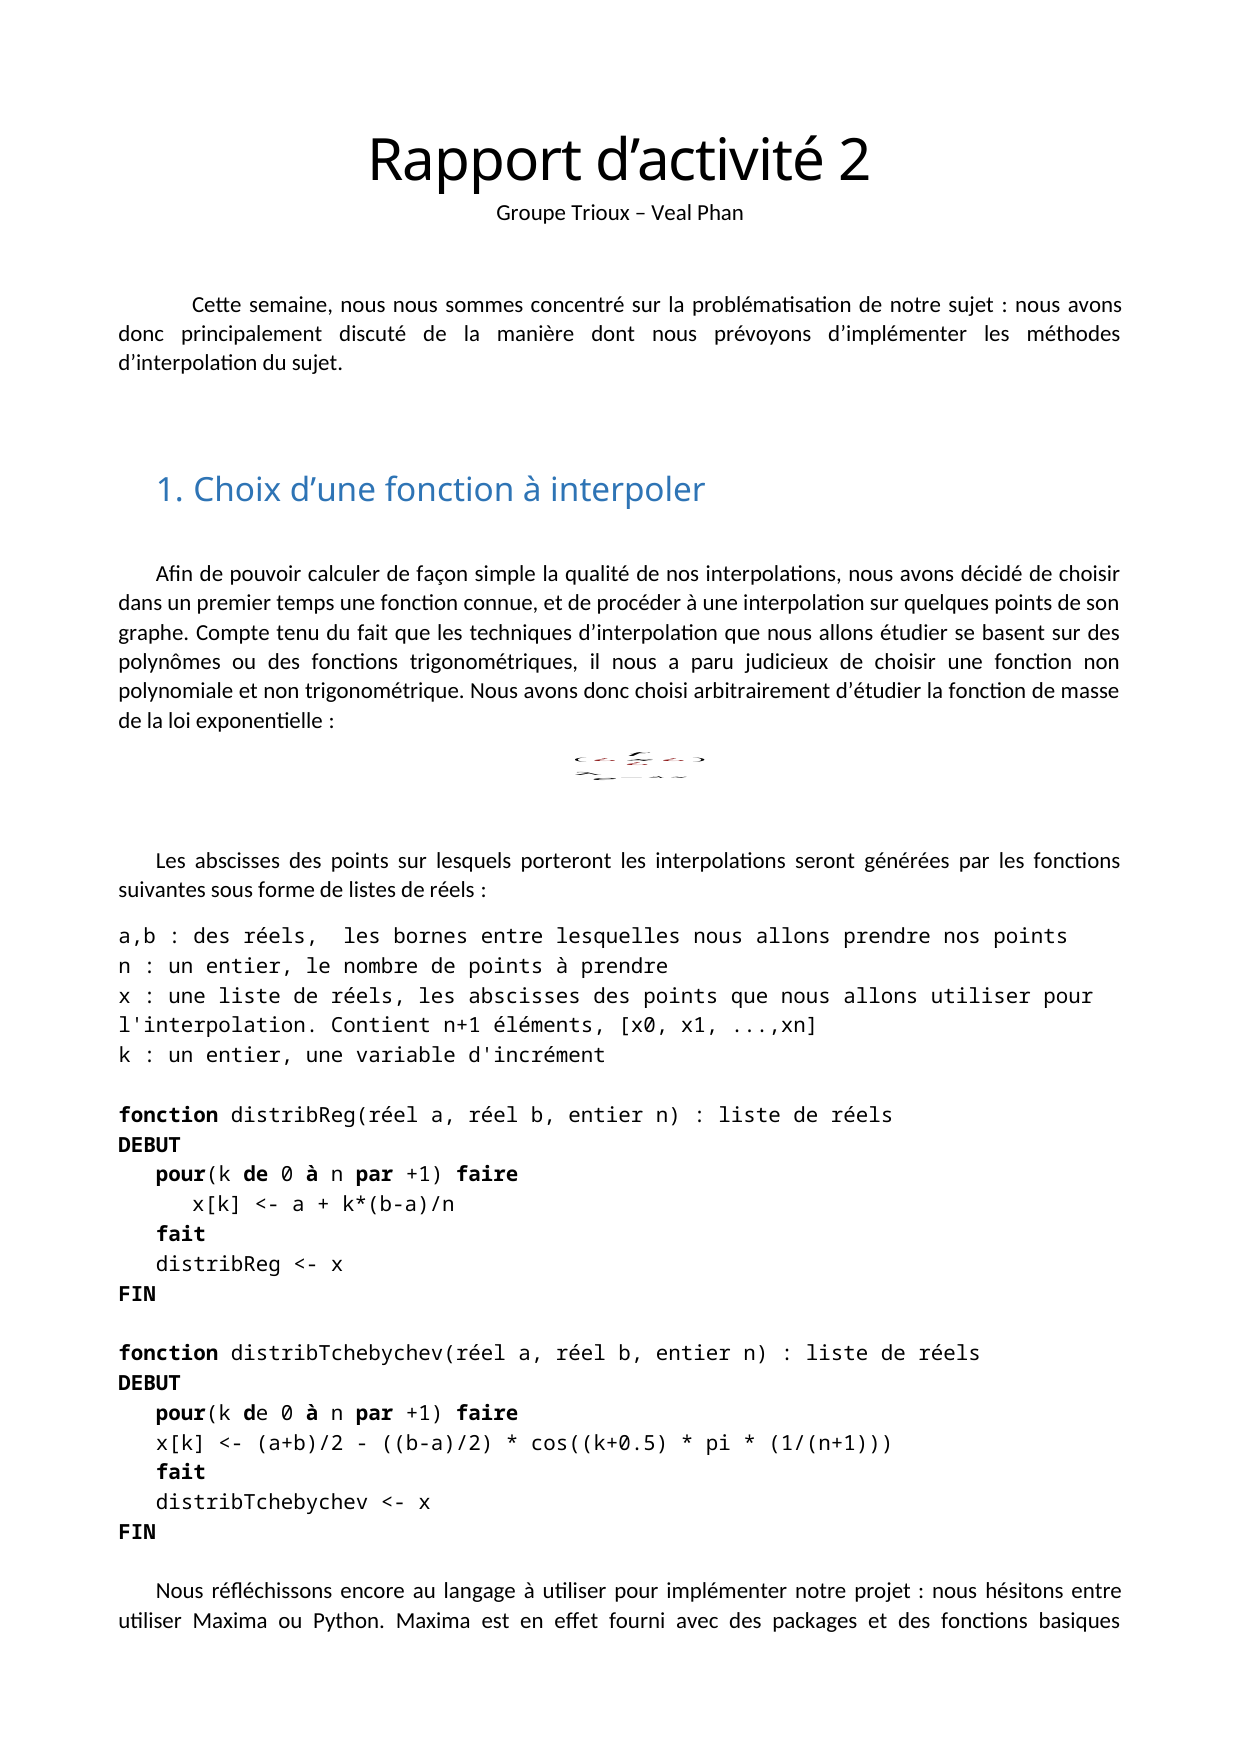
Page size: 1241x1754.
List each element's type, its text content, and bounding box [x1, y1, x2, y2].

text DEBUT [118, 1130, 1122, 1158]
text Rapport d’activité 2 [118, 118, 1122, 198]
text fonction distribReg(réel a, réel b, entier n) : liste de réels [118, 1100, 1122, 1128]
text fait [118, 1219, 1122, 1248]
text Nous réfléchissons encore au langage à utiliser pour implémenter notre projet : nous hésitons entre utiliser Maxima ou Python. Maxima est en effet fourni avec des packages et des fonctions basiques [118, 1577, 1122, 1634]
text pour(k de 0 à n par +1) faire [118, 1159, 1122, 1188]
text Les abscisses des points sur lesquels porteront les interpolations seront générées par les fonctions suivantes sous forme de listes de réels : [118, 846, 1122, 903]
text DEBUT [118, 1368, 1122, 1397]
text FIN [118, 1517, 1122, 1546]
text Cette semaine, nous nous sommes concentré sur la problématisation de notre sujet : nous avons donc principalement discuté de la manière dont nous prévoyons d’implémenter les méthodes d’interpolation du sujet. [118, 290, 1122, 376]
text fonction distribTchebychev(réel a, réel b, entier n) : liste de réels [118, 1338, 1122, 1367]
text x : une liste de réels, les abscisses des points que nous allons utiliser pour l'interpolation. Contient n+1 éléments, [x0, x1, ...,xn] [118, 981, 1122, 1039]
text FIN [118, 1279, 1122, 1307]
text distribTchebychev <- x [118, 1487, 1122, 1516]
text k : un entier, une variable d'incrément [118, 1040, 1122, 1069]
text n : un entier, le nombre de points à prendre [118, 951, 1122, 979]
text distribReg <- x [118, 1249, 1122, 1277]
text Afin de pouvoir calculer de façon simple la qualité de nos interpolations, nous avons décidé de choisir dans un premier temps une fonction connue, et de procéder à une interpolation sur quelques points de son graphe. Compte tenu du fait que les techniques d’interpolation que nous allons étudier se basent sur des polynômes ou des fonctions trigonométriques, il nous a paru judicieux de choisir une fonction non polynomiale et non trigonométrique. Nous avons donc choisi arbitrairement d’étudier la fonction de masse de la loi exponentielle : [118, 559, 1122, 734]
text Groupe Trioux – Veal Phan [118, 198, 1122, 226]
text a,b : des réels, les bornes entre lesquelles nous allons prendre nos points [118, 921, 1122, 950]
list Choix d’une fonction à interpoler [156, 466, 1122, 511]
text x[k] <- a + k*(b-a)/n [118, 1189, 1122, 1218]
text fait [118, 1457, 1122, 1486]
text pour(k de 0 à n par +1) faire [118, 1398, 1122, 1426]
text x[k] <- (a+b)/2 - ((b-a)/2) * cos((k+0.5) * pi * (1/(n+1))) [118, 1428, 1122, 1456]
